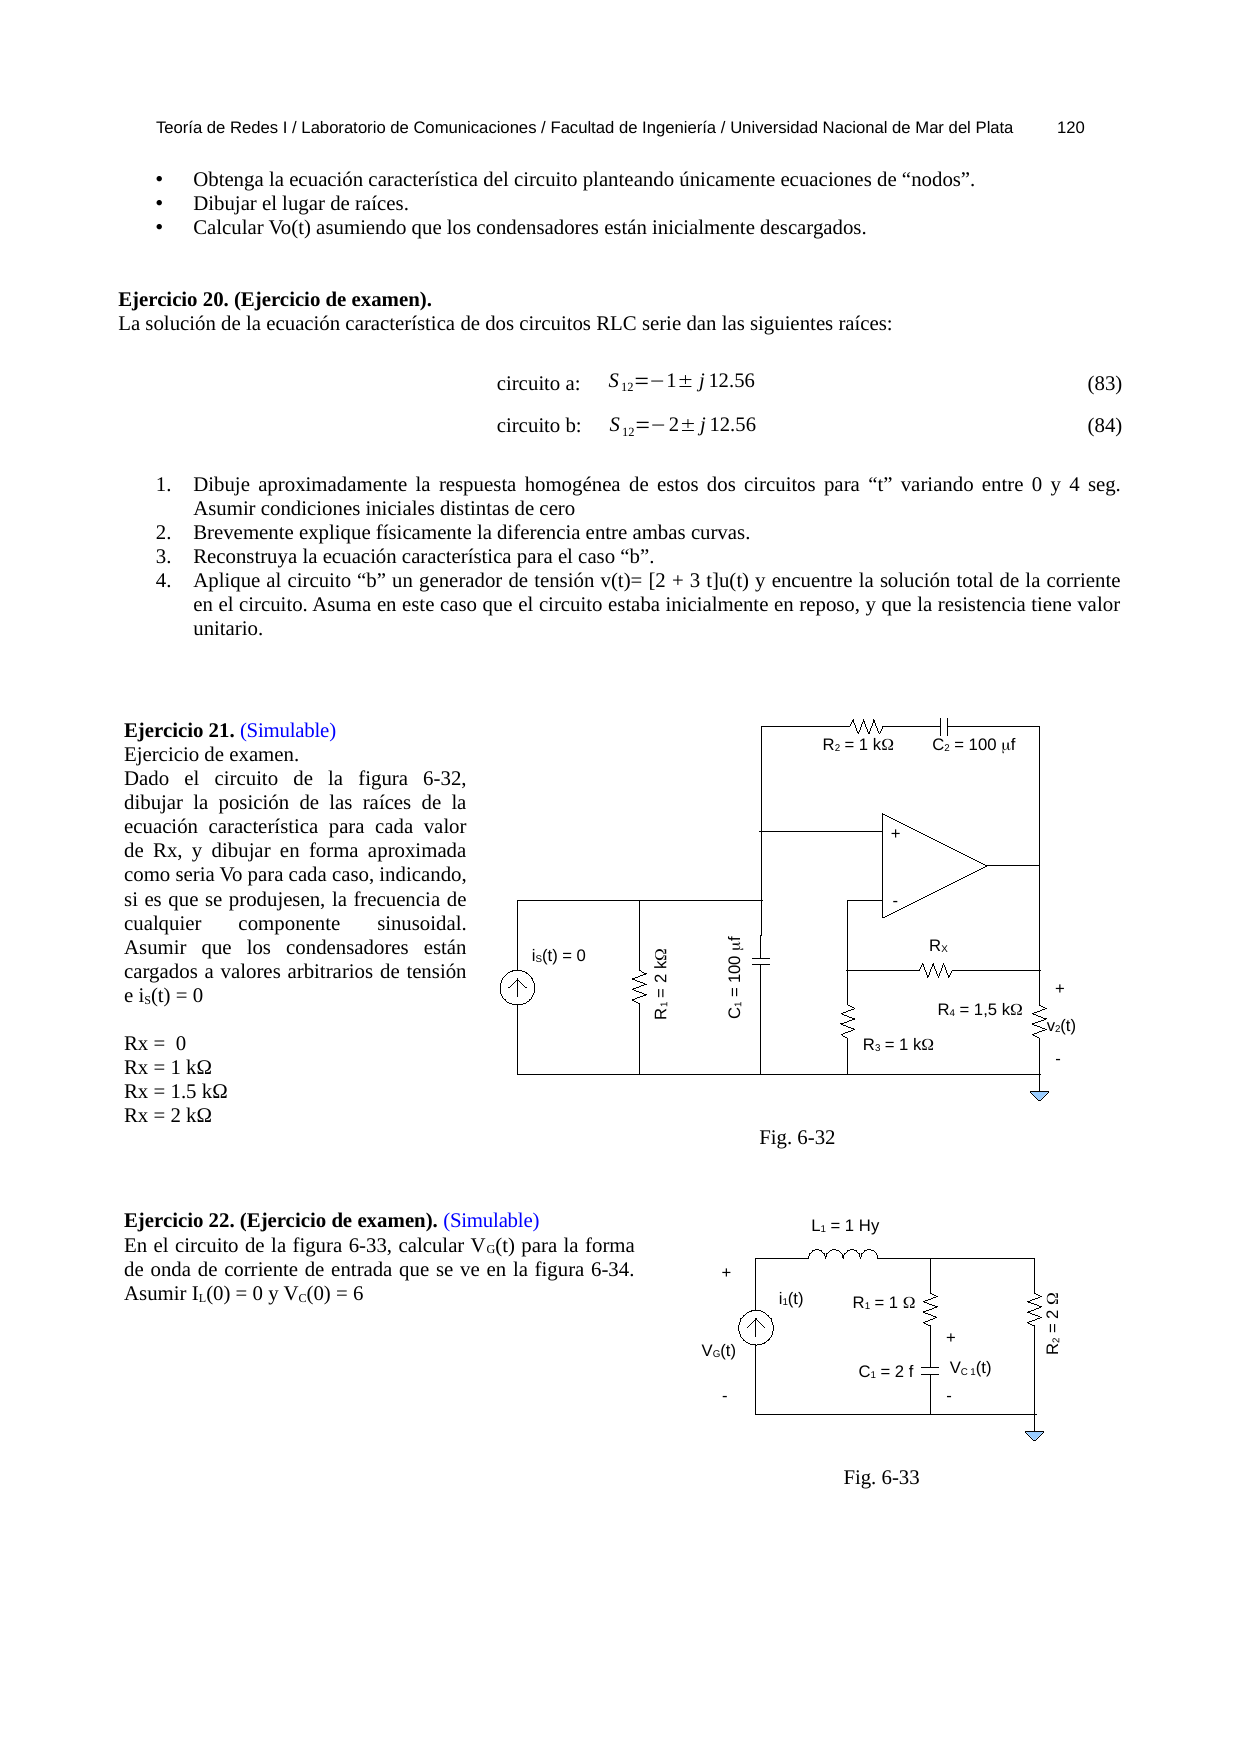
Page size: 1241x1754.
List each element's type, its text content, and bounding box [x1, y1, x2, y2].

list Reconstruya la ecuación característica para el caso “b”. [156, 544, 1122, 568]
list Obtenga la ecuación característica del circuito planteando únicamente ecuaciones de “nodos”. [156, 167, 1122, 191]
text circuito a: (83) [118, 359, 1122, 403]
list Calcular Vo(t) asumiendo que los condensadores están inicialmente descargados. [156, 215, 1122, 239]
list Aplique al circuito “b” un generador de tensión v(t)= [2 + 3 t]u(t) y encuentre la solución total de la corriente en el circuito. Asuma en este caso que el circuito estaba inicialmente en reposo, y que la resistencia tiene valor unitario. [156, 568, 1122, 640]
text circuito b: (84) [118, 403, 1122, 448]
table_header Ejercicio 21. (Simulable) Ejercicio de examen. Dado el circuito de la figura 6-32, dibujar la posición de las raíces de la ecuación característica para cada valor de Rx, y dibujar en forma aproximada como seria Vo para cada caso, indicando, si es que se produjesen, la frecuencia de cualquier componente sinusoidal. Asumir que los condensadores están cargados a valores arbitrarios de tensión e iS(t) = 0 Rx = 0 Rx = 1 kΩ Rx = 1.5 kΩ Rx = 2 kΩ [118, 712, 473, 1154]
text Ejercicio 20. (Ejercicio de examen). [118, 287, 1122, 311]
table_header Ejercicio 22. (Ejercicio de examen). (Simulable) En el circuito de la figura 6-33, calcular VG(t) para la forma de onda de corriente de entrada que se ve en la figura 6-34. Asumir IL(0) = 0 y VC(0) = 6 [118, 1203, 641, 1494]
table_header Fig. 6-32 [473, 712, 1122, 1154]
text La solución de la ecuación característica de dos circuitos RLC serie dan las siguientes raíces: [118, 311, 1122, 335]
table_header Fig. 6-33 [641, 1203, 1122, 1494]
list Dibujar el lugar de raíces. [156, 191, 1122, 215]
list Brevemente explique físicamente la diferencia entre ambas curvas. [156, 520, 1122, 544]
list Dibuje aproximadamente la respuesta homogénea de estos dos circuitos para “t” variando entre 0 y 4 seg. Asumir condiciones iniciales distintas de cero [156, 472, 1122, 520]
